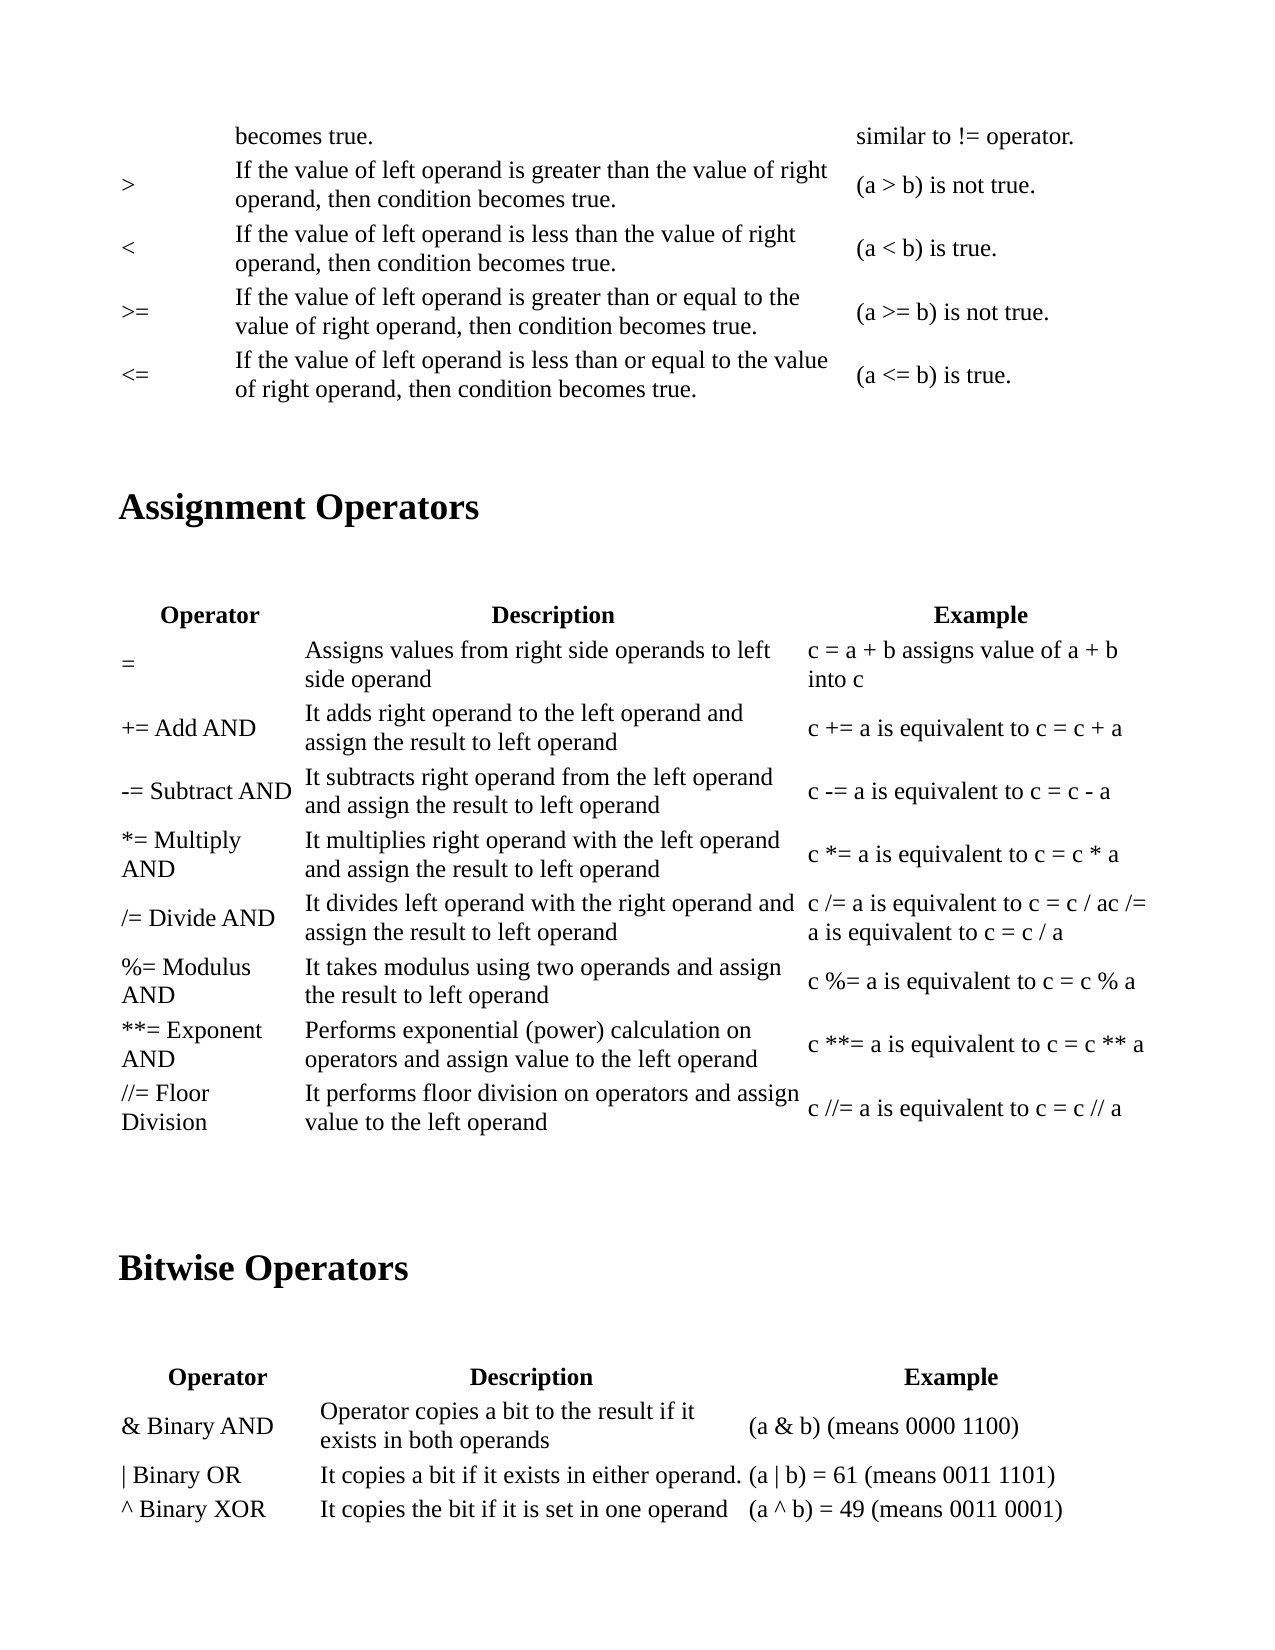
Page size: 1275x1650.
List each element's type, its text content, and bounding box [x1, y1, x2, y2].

table_cell c += a is equivalent to c = c + a [805, 695, 1157, 759]
table_cell If the value of left operand is greater than the value of right operand, then condition becomes true. [232, 153, 853, 216]
table_cell c /= a is equivalent to c = c / ac /= a is equivalent to c = c / a [805, 885, 1157, 949]
table_cell **= Exponent AND [118, 1012, 302, 1075]
table_cell It performs floor division on operators and assign value to the left operand [302, 1075, 805, 1139]
table_cell c **= a is equivalent to c = c ** a [805, 1012, 1157, 1075]
table_cell >= [118, 279, 232, 343]
table_cell (a > b) is not true. [853, 153, 1157, 216]
table_cell ^ Binary XOR [118, 1491, 317, 1526]
table_cell > [118, 153, 232, 216]
table_cell c //= a is equivalent to c = c // a [805, 1075, 1157, 1139]
table_cell If the value of left operand is greater than or equal to the value of right operand, then condition becomes true. [232, 279, 853, 343]
subtitle Assignment Operators [118, 484, 1157, 527]
table_cell [118, 118, 232, 153]
table_cell Operator copies a bit to the result if it exists in both operands [317, 1394, 746, 1457]
table_cell (a >= b) is not true. [853, 279, 1157, 343]
table_cell It adds right operand to the left operand and assign the result to left operand [302, 695, 805, 759]
table_cell becomes true. [232, 118, 853, 153]
table_cell //= Floor Division [118, 1075, 302, 1139]
table_cell | Binary OR [118, 1457, 317, 1491]
table_cell c %= a is equivalent to c = c % a [805, 949, 1157, 1012]
table_header Example [746, 1359, 1157, 1393]
table_cell (a | b) = 61 (means 0011 1101) [746, 1457, 1157, 1491]
table_cell It divides left operand with the right operand and assign the result to left operand [302, 885, 805, 949]
table_header Operator [118, 1359, 317, 1393]
table_cell (a ^ b) = 49 (means 0011 0001) [746, 1491, 1157, 1526]
table_cell (a <= b) is true. [853, 343, 1157, 406]
table_cell /= Divide AND [118, 885, 302, 949]
table_cell < [118, 216, 232, 279]
table_cell (a & b) (means 0000 1100) [746, 1394, 1157, 1457]
table_cell (a < b) is true. [853, 216, 1157, 279]
table_cell & Binary AND [118, 1394, 317, 1457]
table_cell It copies a bit if it exists in either operand. [317, 1457, 746, 1491]
table_header Example [805, 598, 1157, 632]
table_cell -= Subtract AND [118, 759, 302, 822]
table_cell If the value of left operand is less than or equal to the value of right operand, then condition becomes true. [232, 343, 853, 406]
table_header Description [317, 1359, 746, 1393]
table_cell Assigns values from right side operands to left side operand [302, 632, 805, 695]
table_cell It subtracts right operand from the left operand and assign the result to left operand [302, 759, 805, 822]
table_cell It multiplies right operand with the left operand and assign the result to left operand [302, 822, 805, 885]
table_cell = [118, 632, 302, 695]
table_cell c -= a is equivalent to c = c - a [805, 759, 1157, 822]
table_cell %= Modulus AND [118, 949, 302, 1012]
table_cell Performs exponential (power) calculation on operators and assign value to the left operand [302, 1012, 805, 1075]
table_cell It takes modulus using two operands and assign the result to left operand [302, 949, 805, 1012]
table_header Operator [118, 598, 302, 632]
table_header Description [302, 598, 805, 632]
table_cell It copies the bit if it is set in one operand [317, 1491, 746, 1526]
table_cell If the value of left operand is less than the value of right operand, then condition becomes true. [232, 216, 853, 279]
subtitle Bitwise Operators [118, 1246, 1157, 1289]
table_cell similar to != operator. [853, 118, 1157, 153]
table_cell += Add AND [118, 695, 302, 759]
table_cell c *= a is equivalent to c = c * a [805, 822, 1157, 885]
table_cell <= [118, 343, 232, 406]
table_cell c = a + b assigns value of a + b into c [805, 632, 1157, 695]
table_cell *= Multiply AND [118, 822, 302, 885]
